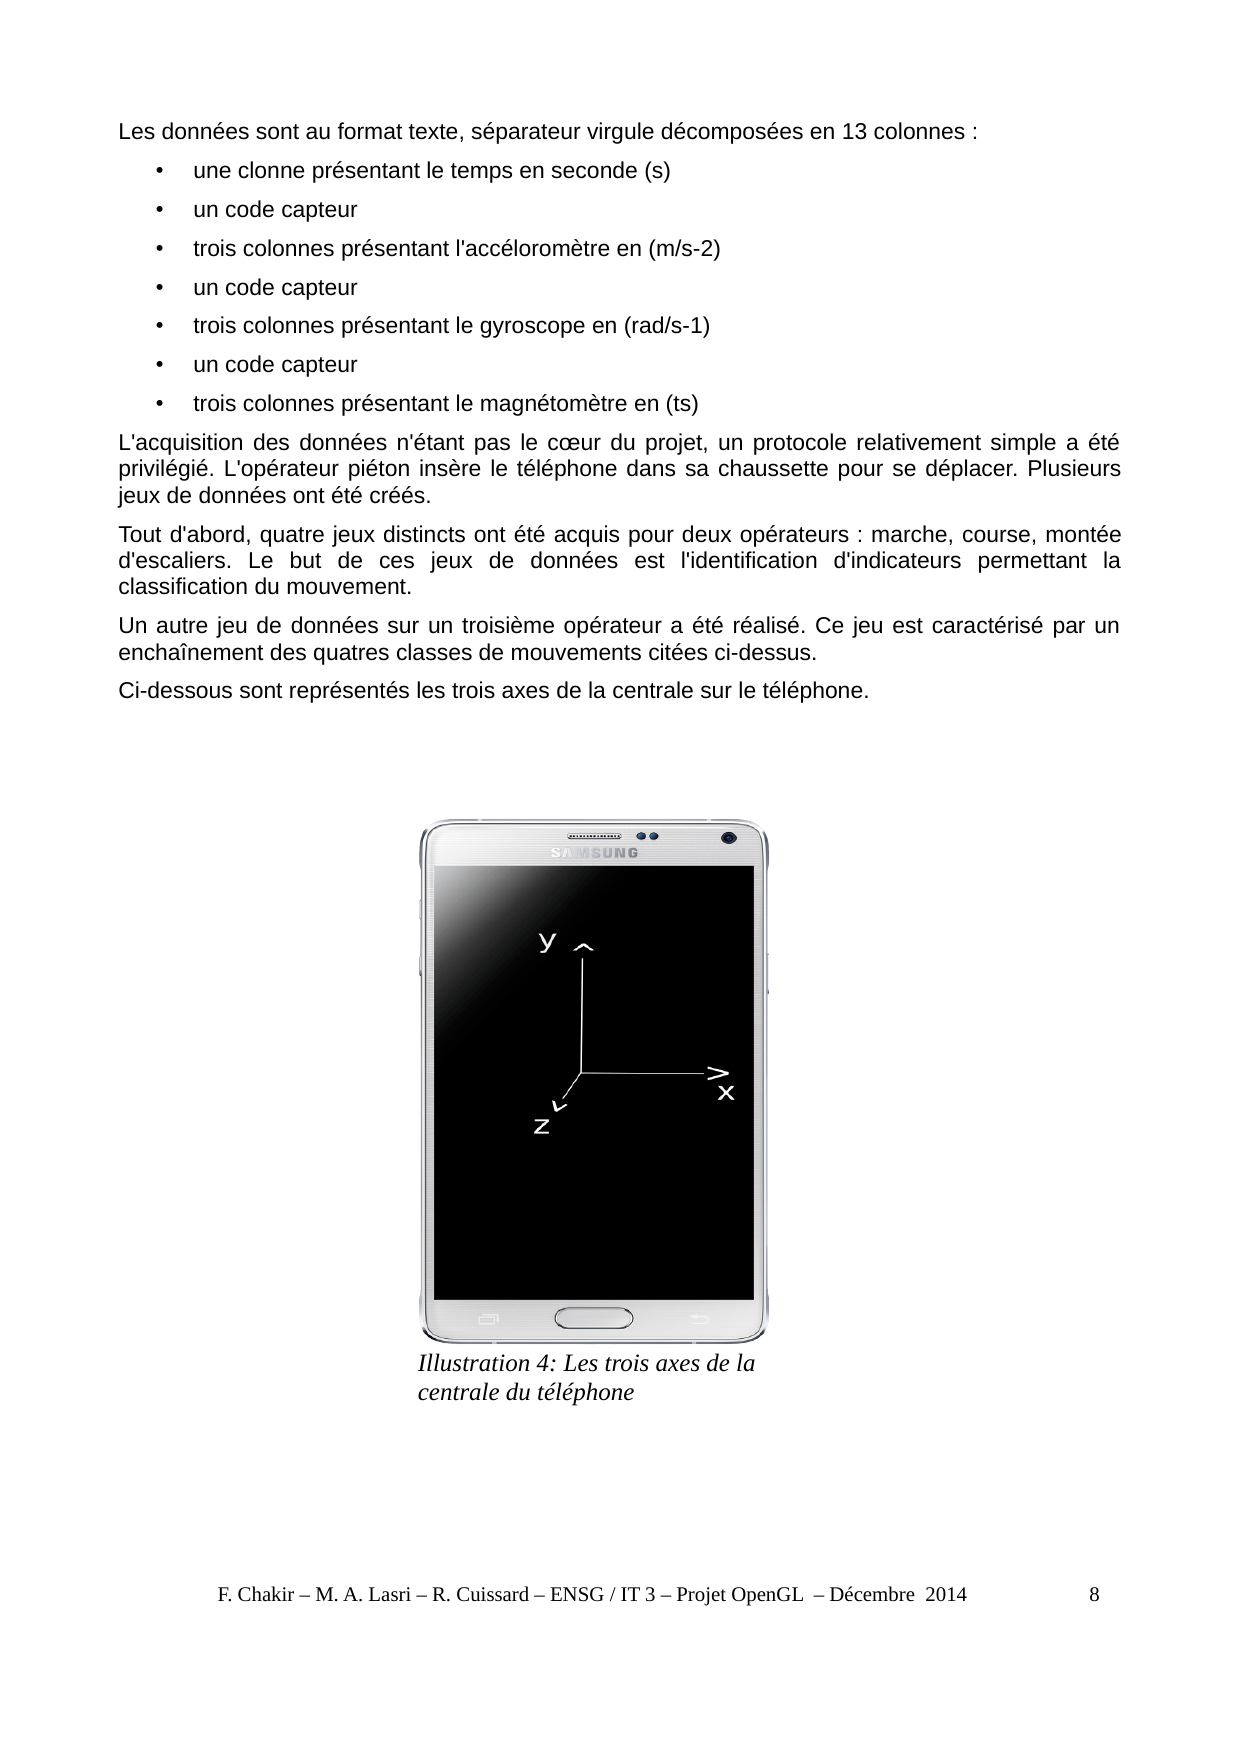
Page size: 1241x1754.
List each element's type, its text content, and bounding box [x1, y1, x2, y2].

text Un autre jeu de données sur un troisième opérateur a été réalisé. Ce jeu est caractérisé par un enchaînement des quatres classes de mouvements citées ci-dessus. [118, 612, 1122, 665]
list un code capteur [156, 196, 1122, 222]
list trois colonnes présentant l'accéloromètre en (m/s-2) [156, 235, 1122, 261]
list une clonne présentant le temps en seconde (s) [156, 157, 1122, 183]
list trois colonnes présentant le magnétomètre en (ts) [156, 390, 1122, 416]
text Illustration 4: Les trois axes de la centrale du téléphone [418, 1349, 769, 1406]
list un code capteur [156, 273, 1122, 300]
text Tout d'abord, quatre jeux distincts ont été acquis pour deux opérateurs : marche, course, montée d'escaliers. Le but de ces jeux de données est l'identification d'indicateurs permettant la classification du mouvement. [118, 521, 1122, 599]
text Les données sont au format texte, séparateur virgule décomposées en 13 colonnes : [118, 118, 1122, 144]
list un code capteur [156, 351, 1122, 378]
text L'acquisition des données n'étant pas le cœur du projet, un protocole relativement simple a été privilégié. L'opérateur piéton insère le téléphone dans sa chaussette pour se déplacer. Plusieurs jeux de données ont été créés. [118, 429, 1122, 508]
picture [417, 816, 769, 1349]
text Ci-dessous sont représentés les trois axes de la centrale sur le téléphone. [81, 677, 1122, 704]
list trois colonnes présentant le gyroscope en (rad/s-1) [156, 312, 1122, 339]
